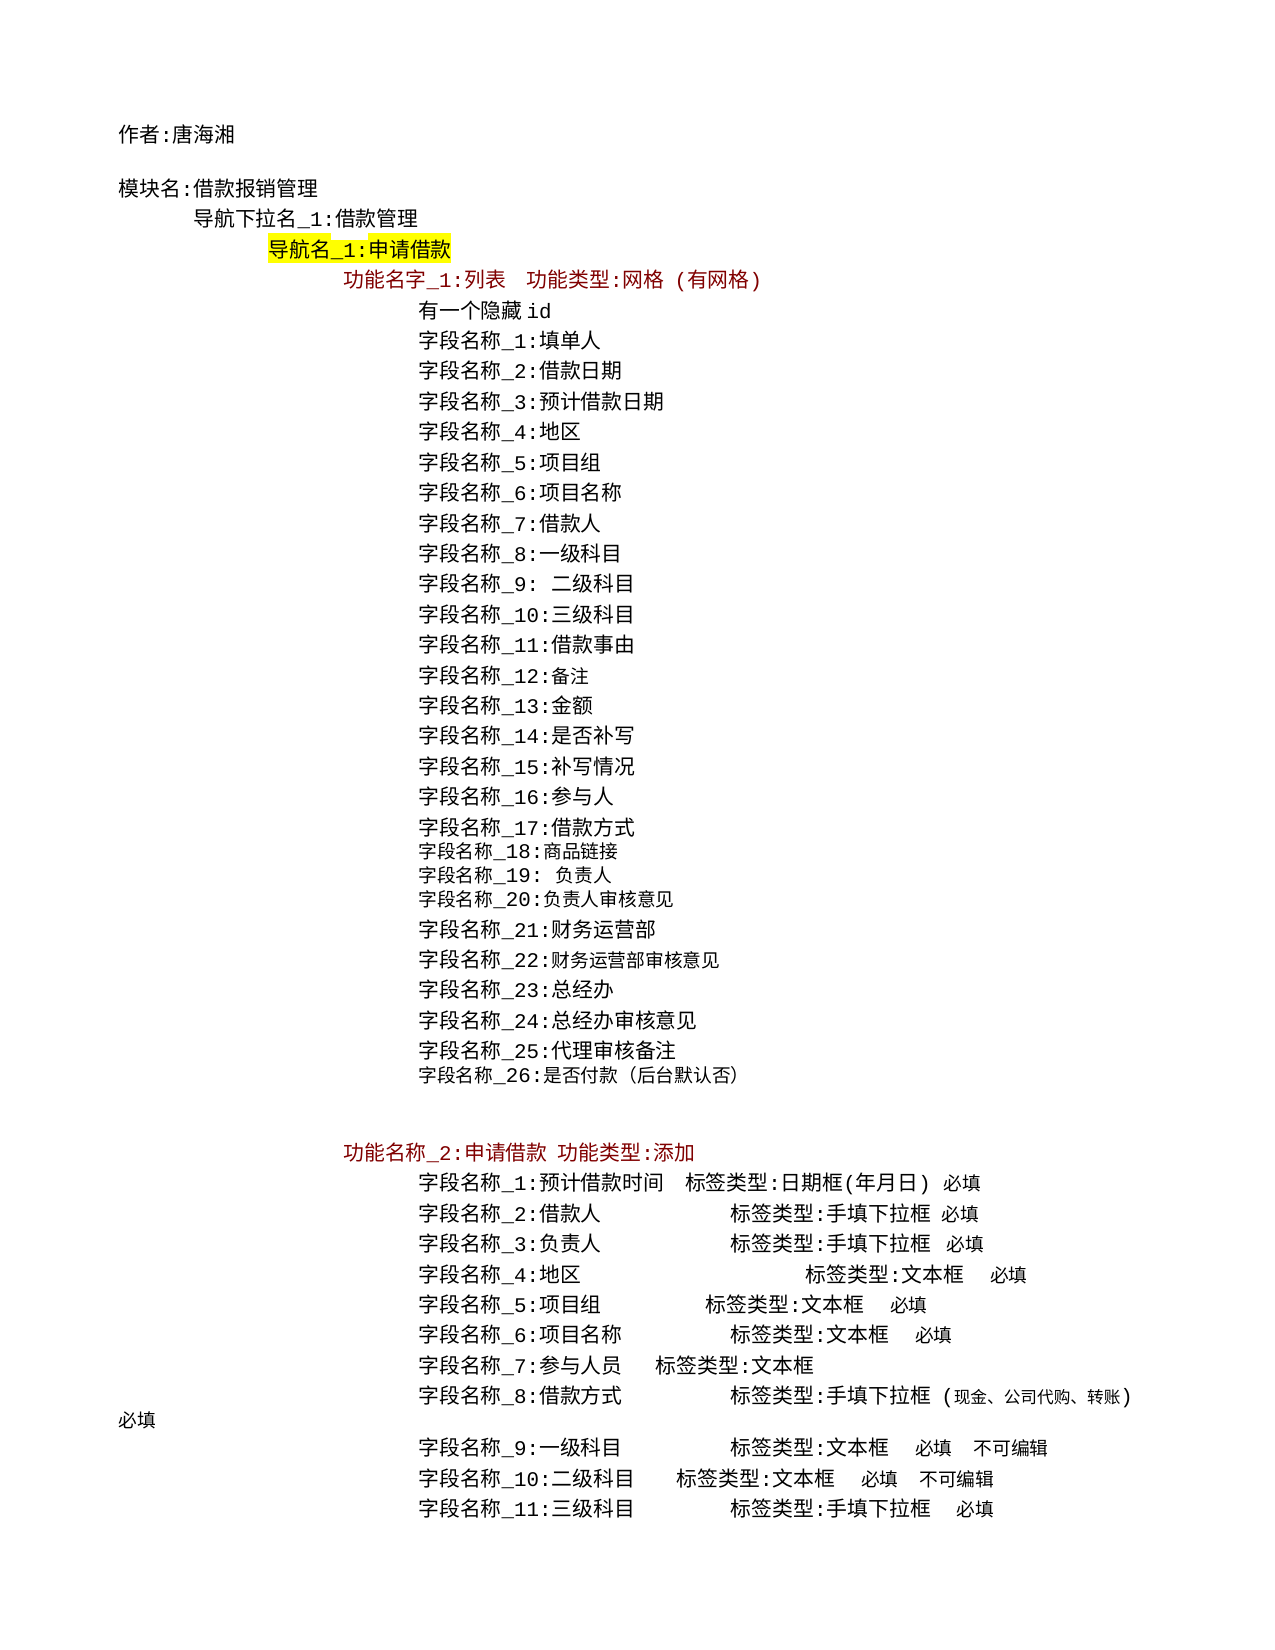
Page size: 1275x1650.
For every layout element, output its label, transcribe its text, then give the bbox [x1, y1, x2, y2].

text 字段名称_4:地区 [118, 416, 1157, 446]
text 字段名称_11:借款事由 [118, 628, 1157, 659]
text 字段名称_18:商品链接 [118, 841, 1157, 865]
text 字段名称_9:一级科目 标签类型:文本框 必填 不可编辑 [118, 1431, 1157, 1462]
text 字段名称_20:负责人审核意见 [118, 889, 1157, 913]
text 字段名称_22:财务运营部审核意见 [118, 943, 1157, 974]
text 字段名称_1:填单人 [118, 324, 1157, 355]
text 字段名称_25:代理审核备注 [118, 1034, 1157, 1065]
text 字段名称_4:地区 标签类型:文本框 必填 [118, 1258, 1157, 1288]
text 字段名称_14:是否补写 [118, 720, 1157, 750]
text 导航下拉名_1:借款管理 [118, 203, 1157, 233]
text 有一个隐藏id [118, 294, 1157, 324]
text 字段名称_3:负责人 标签类型:手填下拉框 必填 [118, 1227, 1157, 1258]
text 字段名称_10:二级科目 标签类型:文本框 必填 不可编辑 [118, 1462, 1157, 1492]
text 字段名称_5:项目组 标签类型:文本框 必填 [118, 1288, 1157, 1319]
text 字段名称_3:预计借款日期 [118, 385, 1157, 416]
text 字段名称_6:项目名称 标签类型:文本框 必填 [118, 1319, 1157, 1349]
text 字段名称_13:金额 [118, 689, 1157, 720]
text 字段名称_26:是否付款（后台默认否） [118, 1065, 1157, 1089]
text 模块名:借款报销管理 [118, 172, 1157, 203]
text 字段名称_19: 负责人 [118, 865, 1157, 889]
text 功能名字_1:列表 功能类型:网格 (有网格) [118, 263, 1157, 294]
text 字段名称_2:借款人 标签类型:手填下拉框 必填 [118, 1197, 1157, 1227]
text 字段名称_10:三级科目 [118, 598, 1157, 628]
text 导航名_1:申请借款 [118, 233, 1157, 263]
text 字段名称_8:借款方式 标签类型:手填下拉框 (现金、公司代购、转账) 必填 [118, 1379, 1157, 1431]
text 字段名称_7:参与人员 标签类型:文本框 [118, 1349, 1157, 1379]
text 字段名称_21:财务运营部 [118, 913, 1157, 943]
text 作者:唐海湘 [118, 118, 1157, 148]
text 字段名称_9: 二级科目 [118, 568, 1157, 598]
text 字段名称_7:借款人 [118, 507, 1157, 537]
text 字段名称_16:参与人 [118, 781, 1157, 811]
text 字段名称_1:预计借款时间 标签类型:日期框(年月日) 必填 [118, 1167, 1157, 1197]
text 字段名称_23:总经办 [118, 974, 1157, 1004]
text 字段名称_11:三级科目 标签类型:手填下拉框 必填 [118, 1492, 1157, 1523]
text 字段名称_8:一级科目 [118, 537, 1157, 568]
text 字段名称_5:项目组 [118, 446, 1157, 476]
text 功能名称_2:申请借款 功能类型:添加 [118, 1136, 1157, 1167]
text 字段名称_17:借款方式 [118, 811, 1157, 841]
text 字段名称_6:项目名称 [118, 476, 1157, 507]
text 字段名称_2:借款日期 [118, 355, 1157, 385]
text 字段名称_12:备注 [118, 659, 1157, 689]
text 字段名称_15:补写情况 [118, 750, 1157, 781]
text 字段名称_24:总经办审核意见 [118, 1004, 1157, 1034]
